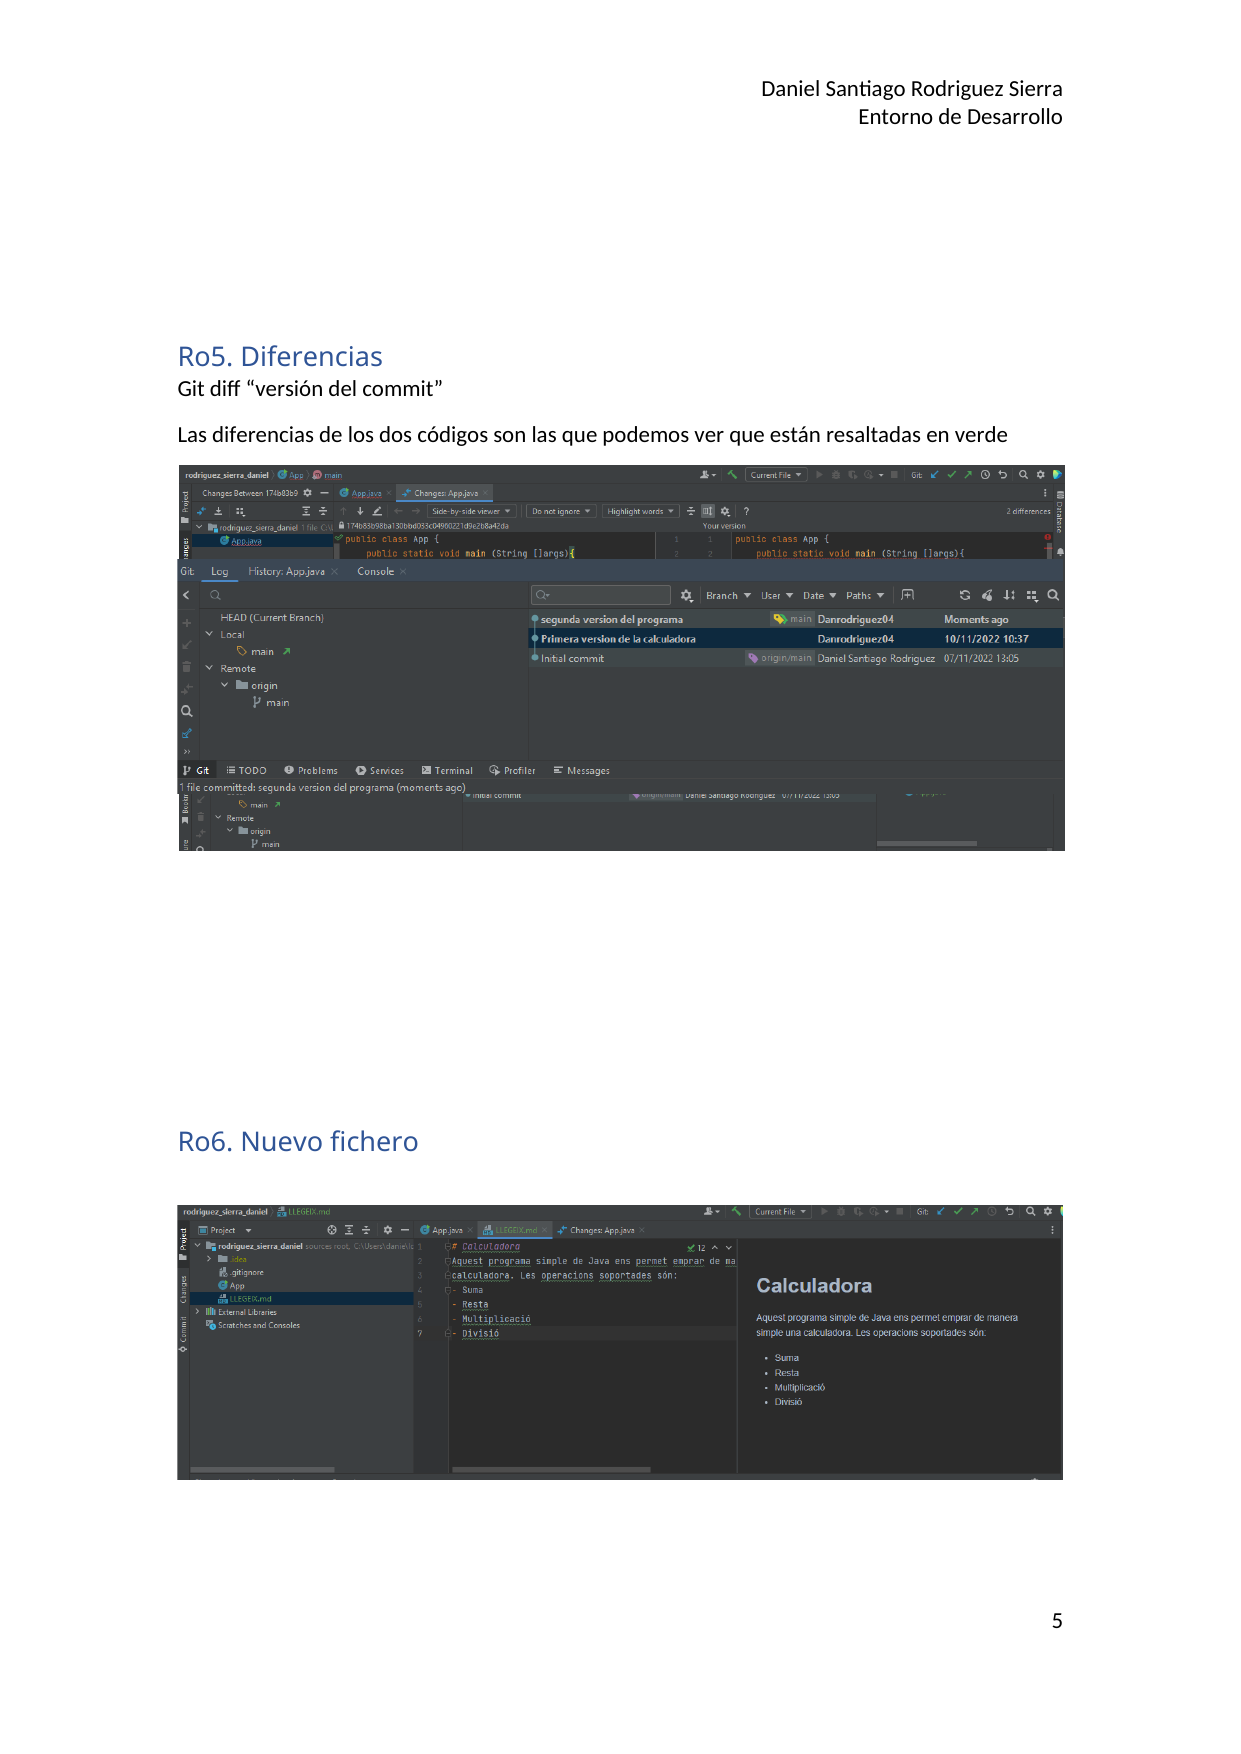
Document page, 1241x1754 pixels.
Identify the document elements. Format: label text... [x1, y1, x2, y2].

text Git diff “versión del commit” [177, 374, 1063, 402]
subtitle Ro6. Nuevo fichero [177, 1123, 1063, 1159]
text Las diferencias de los dos códigos son las que podemos ver que están resaltadas en verde [177, 420, 1063, 448]
subtitle Ro5. Diferencias [177, 337, 1063, 374]
